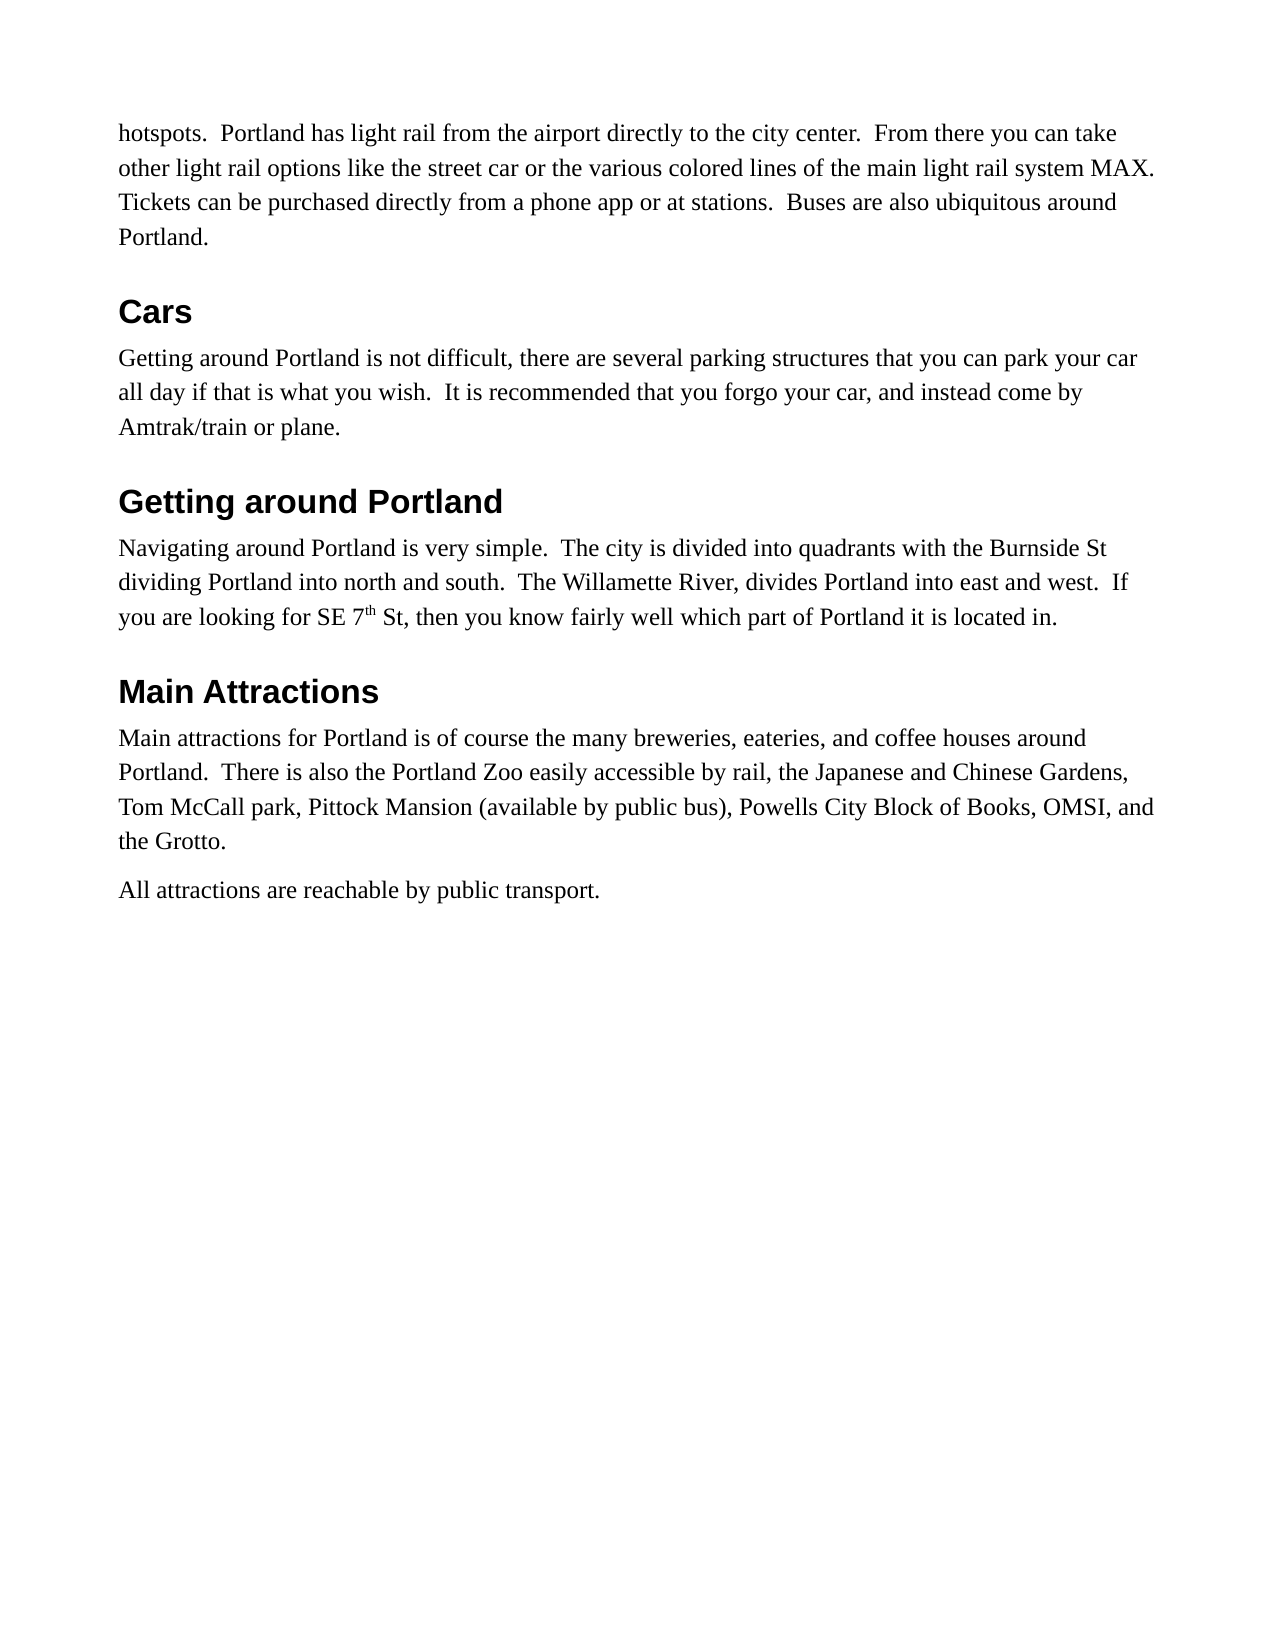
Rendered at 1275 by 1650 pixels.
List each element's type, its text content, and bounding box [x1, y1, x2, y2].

subtitle Main Attractions [118, 671, 1157, 710]
subtitle Cars [118, 291, 1157, 330]
subtitle Getting around Portland [118, 481, 1157, 520]
text hotspots. Portland has light rail from the airport directly to the city center. From there you can take other light rail options like the street car or the various colored lines of the main light rail system MAX. Tickets can be purchased directly from a phone app or at stations. Buses are also ubiquitous around Portland. [118, 118, 1157, 250]
text All attractions are reachable by public transport. [118, 875, 1157, 904]
text Main attractions for Portland is of course the many breweries, eateries, and coffee houses around Portland. There is also the Portland Zoo easily accessible by rail, the Japanese and Chinese Gardens, Tom McCall park, Pittock Mansion (available by public bus), Powells City Block of Books, OMSI, and the Grotto. [118, 723, 1157, 855]
text Navigating around Portland is very simple. The city is divided into quadrants with the Burnside St dividing Portland into north and south. The Willamette River, divides Portland into east and west. If you are looking for SE 7th St, then you know fairly well which part of Portland it is located in. [118, 533, 1157, 630]
text Getting around Portland is not difficult, there are several parking structures that you can park your car all day if that is what you wish. It is recommended that you forgo your car, and instead come by Amtrak/train or plane. [118, 343, 1157, 440]
